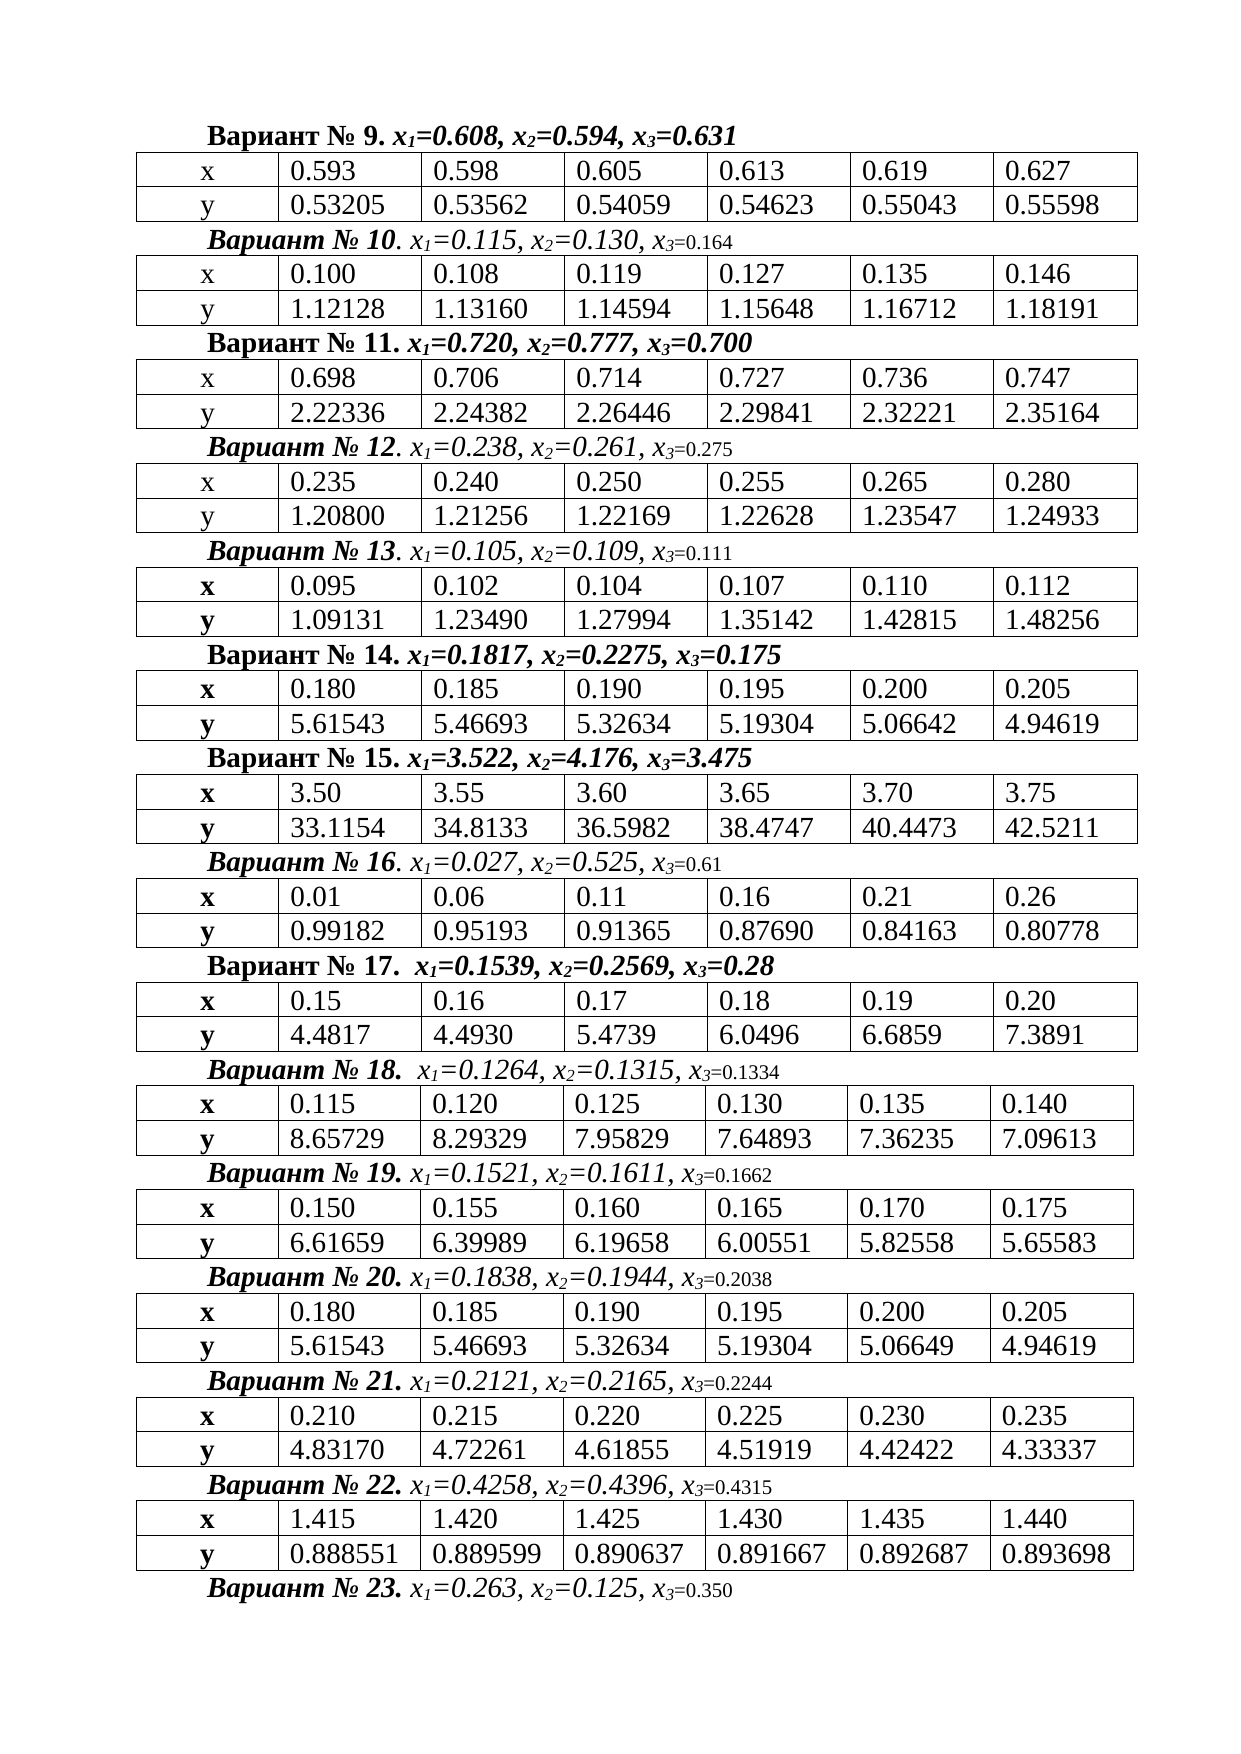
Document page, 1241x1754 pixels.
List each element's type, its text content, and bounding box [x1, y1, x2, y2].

table_header 0.598 [422, 153, 564, 186]
table_header 3.60 [565, 775, 707, 809]
table_cell 6.0496 [708, 1017, 850, 1051]
text Вариант № 15. x1=3.522, x2=4.176, x3=3.475 [148, 741, 1122, 774]
table_cell 2.35164 [994, 395, 1137, 428]
table_header 0.15 [279, 983, 421, 1016]
table_cell 1.16712 [851, 291, 993, 324]
table_header 0.20 [994, 983, 1137, 1016]
table_header 0.250 [565, 464, 707, 497]
table_cell 8.65729 [279, 1121, 420, 1154]
table_cell 1.09131 [279, 602, 421, 636]
table_header 0.21 [851, 879, 993, 912]
table_cell 5.4739 [565, 1017, 707, 1051]
table_cell 5.46693 [421, 1329, 563, 1362]
table_cell 1.23547 [851, 499, 993, 532]
table_cell 7.64893 [706, 1121, 847, 1154]
table_cell 40.4473 [851, 810, 993, 843]
table_header 3.70 [851, 775, 993, 809]
table_header 3.65 [708, 775, 850, 809]
table_header 0.170 [848, 1190, 990, 1224]
table_cell 7.36235 [848, 1121, 990, 1154]
table_header 0.150 [279, 1190, 420, 1224]
table_cell y [137, 395, 278, 428]
table_header 0.112 [994, 568, 1137, 601]
table_header 0.127 [708, 256, 850, 290]
text Вариант № 11. x1=0.720, x2=0.777, x3=0.700 [148, 326, 1122, 359]
table_header x [137, 568, 278, 601]
table_cell 1.22169 [565, 499, 707, 532]
table_cell 0.893698 [991, 1536, 1133, 1569]
table_cell 1.18191 [994, 291, 1137, 324]
table_header 0.130 [706, 1086, 847, 1120]
table_header 0.255 [708, 464, 850, 497]
text Вариант № 18. x1=0.1264, x2=0.1315, x3=0.1334 [148, 1052, 1122, 1085]
table_cell 4.42422 [848, 1432, 990, 1466]
table_header 0.102 [422, 568, 564, 601]
table_header 0.180 [279, 671, 421, 705]
text Вариант № 21. x1=0.2121, x2=0.2165, x3=0.2244 [148, 1363, 1122, 1397]
table_header 0.125 [564, 1086, 705, 1120]
table_cell 1.21256 [422, 499, 564, 532]
table_header 0.240 [422, 464, 564, 497]
table_header 0.698 [279, 360, 421, 394]
table_cell 6.19658 [564, 1225, 705, 1258]
table_header x [137, 983, 278, 1016]
table_header 0.120 [421, 1086, 563, 1120]
table_cell 0.891667 [706, 1536, 847, 1569]
table_header x [137, 775, 278, 809]
table_header 0.280 [994, 464, 1137, 497]
table_cell 1.12128 [279, 291, 421, 324]
table_cell 5.19304 [706, 1329, 847, 1362]
table_header 0.200 [848, 1294, 990, 1327]
table_cell 4.61855 [564, 1432, 705, 1466]
table_header x [137, 360, 278, 394]
table_cell y [137, 187, 278, 221]
table_header 1.440 [991, 1501, 1133, 1535]
table_cell 6.39989 [421, 1225, 563, 1258]
table_header 0.180 [279, 1294, 420, 1327]
table_header x [137, 464, 278, 497]
table_header 1.425 [564, 1501, 705, 1535]
table_header x [137, 671, 278, 705]
table_header 0.613 [708, 153, 850, 186]
table_cell 0.95193 [422, 914, 564, 947]
table_header 1.430 [706, 1501, 847, 1535]
table_cell 0.892687 [848, 1536, 990, 1569]
table_cell 1.23490 [422, 602, 564, 636]
table_cell 0.53562 [422, 187, 564, 221]
table_cell y [137, 706, 278, 739]
table_header 0.225 [706, 1398, 847, 1431]
table_cell 1.13160 [422, 291, 564, 324]
table_header 0.100 [279, 256, 421, 290]
table_cell 4.4817 [279, 1017, 421, 1051]
table_header x [137, 256, 278, 290]
table_header 0.119 [565, 256, 707, 290]
table_cell 0.890637 [564, 1536, 705, 1569]
table_cell y [137, 1536, 278, 1569]
table_cell 38.4747 [708, 810, 850, 843]
text Вариант № 23. x1=0.263, x2=0.125, x3=0.350 [148, 1571, 1122, 1604]
table_cell 0.99182 [279, 914, 421, 947]
table_header 0.19 [851, 983, 993, 1016]
table_header 0.190 [565, 671, 707, 705]
table_header 0.140 [991, 1086, 1133, 1120]
table_header 0.605 [565, 153, 707, 186]
text Вариант № 17. x1=0.1539, x2=0.2569, x3=0.28 [148, 948, 1122, 982]
table_cell y [137, 810, 278, 843]
table_cell 2.29841 [708, 395, 850, 428]
table_header 0.230 [848, 1398, 990, 1431]
table_header x [137, 1294, 278, 1327]
table_cell 5.06642 [851, 706, 993, 739]
table_header x [137, 1190, 278, 1224]
table_header x [137, 1086, 278, 1120]
table_header 0.235 [279, 464, 421, 497]
table_cell 1.14594 [565, 291, 707, 324]
table_header x [137, 879, 278, 912]
table_cell 4.83170 [279, 1432, 420, 1466]
table_cell 1.24933 [994, 499, 1137, 532]
table_header 0.135 [848, 1086, 990, 1120]
table_cell 4.51919 [706, 1432, 847, 1466]
table_cell 5.46693 [422, 706, 564, 739]
table_header 0.205 [994, 671, 1137, 705]
table_header 0.185 [421, 1294, 563, 1327]
text Вариант № 12. x1=0.238, x2=0.261, x3=0.275 [148, 429, 1122, 463]
table_cell 5.32634 [564, 1329, 705, 1362]
table_header 0.16 [422, 983, 564, 1016]
table_header 0.195 [706, 1294, 847, 1327]
table_cell 7.09613 [991, 1121, 1133, 1154]
table_cell 0.84163 [851, 914, 993, 947]
table_header 0.115 [279, 1086, 420, 1120]
table_header 0.727 [708, 360, 850, 394]
table_cell 5.06649 [848, 1329, 990, 1362]
table_header 0.215 [421, 1398, 563, 1431]
text Вариант № 16. x1=0.027, x2=0.525, x3=0.61 [148, 844, 1122, 878]
table_cell 5.61543 [279, 1329, 420, 1362]
table_cell 0.55598 [994, 187, 1137, 221]
table_cell 2.32221 [851, 395, 993, 428]
table_header 0.160 [564, 1190, 705, 1224]
table_cell 2.24382 [422, 395, 564, 428]
table_cell 2.22336 [279, 395, 421, 428]
table_header 1.420 [421, 1501, 563, 1535]
table_header 0.104 [565, 568, 707, 601]
table_cell y [137, 291, 278, 324]
table_cell 1.48256 [994, 602, 1137, 636]
table_cell 7.3891 [994, 1017, 1137, 1051]
table_cell 1.22628 [708, 499, 850, 532]
text Вариант № 20. x1=0.1838, x2=0.1944, x3=0.2038 [148, 1259, 1122, 1293]
table_cell y [137, 602, 278, 636]
table_cell 5.61543 [279, 706, 421, 739]
table_cell 0.54623 [708, 187, 850, 221]
table_header 0.155 [421, 1190, 563, 1224]
table_cell 0.91365 [565, 914, 707, 947]
text Вариант № 19. x1=0.1521, x2=0.1611, x3=0.1662 [148, 1156, 1122, 1189]
table_cell 4.4930 [422, 1017, 564, 1051]
table_cell 0.53205 [279, 187, 421, 221]
table_header 0.146 [994, 256, 1137, 290]
table_header 0.220 [564, 1398, 705, 1431]
table_cell 0.54059 [565, 187, 707, 221]
table_cell 0.888551 [279, 1536, 420, 1569]
table_cell y [137, 1017, 278, 1051]
table_cell 5.82558 [848, 1225, 990, 1258]
table_cell 8.29329 [421, 1121, 563, 1154]
table_header 0.747 [994, 360, 1137, 394]
table_header 0.190 [564, 1294, 705, 1327]
table_cell 6.6859 [851, 1017, 993, 1051]
table_header 0.714 [565, 360, 707, 394]
table_header 0.17 [565, 983, 707, 1016]
table_header x [137, 153, 278, 186]
table_cell 33.1154 [279, 810, 421, 843]
table_cell 4.94619 [991, 1329, 1133, 1362]
table_cell 0.87690 [708, 914, 850, 947]
table_header 0.175 [991, 1190, 1133, 1224]
table_header 0.200 [851, 671, 993, 705]
table_header 0.165 [706, 1190, 847, 1224]
table_header 0.16 [708, 879, 850, 912]
table_cell y [137, 1121, 278, 1154]
table_cell 0.80778 [994, 914, 1137, 947]
table_cell 5.65583 [991, 1225, 1133, 1258]
table_header 0.195 [708, 671, 850, 705]
table_cell 4.94619 [994, 706, 1137, 739]
table_header 0.210 [279, 1398, 420, 1431]
table_cell 2.26446 [565, 395, 707, 428]
table_header 0.706 [422, 360, 564, 394]
table_header 0.593 [279, 153, 421, 186]
table_header x [137, 1398, 278, 1431]
table_cell 7.95829 [564, 1121, 705, 1154]
table_header 0.26 [994, 879, 1137, 912]
table_header 0.135 [851, 256, 993, 290]
table_header 0.185 [422, 671, 564, 705]
table_header 3.75 [994, 775, 1137, 809]
table_header 0.205 [991, 1294, 1133, 1327]
table_cell 1.27994 [565, 602, 707, 636]
table_header 0.107 [708, 568, 850, 601]
table_header 3.50 [279, 775, 421, 809]
table_cell y [137, 914, 278, 947]
table_header 0.18 [708, 983, 850, 1016]
table_header 0.235 [991, 1398, 1133, 1431]
table_cell y [137, 1432, 278, 1466]
table_cell 4.72261 [421, 1432, 563, 1466]
table_cell 1.42815 [851, 602, 993, 636]
table_cell 5.19304 [708, 706, 850, 739]
table_header 0.06 [422, 879, 564, 912]
table_cell y [137, 1329, 278, 1362]
table_header 1.435 [848, 1501, 990, 1535]
text Вариант № 22. x1=0.4258, x2=0.4396, x3=0.4315 [148, 1467, 1122, 1500]
text Вариант № 13. x1=0.105, x2=0.109, x3=0.111 [148, 533, 1122, 567]
table_cell 0.55043 [851, 187, 993, 221]
table_cell 0.889599 [421, 1536, 563, 1569]
table_header 0.095 [279, 568, 421, 601]
table_cell 1.15648 [708, 291, 850, 324]
table_cell y [137, 1225, 278, 1258]
table_cell 6.00551 [706, 1225, 847, 1258]
table_cell 34.8133 [422, 810, 564, 843]
text Вариант № 10. x1=0.115, x2=0.130, x3=0.164 [148, 222, 1122, 255]
table_cell y [137, 499, 278, 532]
table_header 1.415 [279, 1501, 420, 1535]
table_header 0.108 [422, 256, 564, 290]
table_cell 42.5211 [994, 810, 1137, 843]
table_header 0.736 [851, 360, 993, 394]
table_cell 4.33337 [991, 1432, 1133, 1466]
table_cell 1.20800 [279, 499, 421, 532]
table_header 0.11 [565, 879, 707, 912]
table_header 0.619 [851, 153, 993, 186]
text Вариант № 9. x1=0.608, x2=0.594, x3=0.631 [148, 118, 1122, 152]
table_header 0.110 [851, 568, 993, 601]
table_cell 6.61659 [279, 1225, 420, 1258]
table_header 0.627 [994, 153, 1137, 186]
table_header 3.55 [422, 775, 564, 809]
text Вариант № 14. x1=0.1817, x2=0.2275, x3=0.175 [148, 637, 1122, 670]
table_header 0.01 [279, 879, 421, 912]
table_header 0.265 [851, 464, 993, 497]
table_cell 5.32634 [565, 706, 707, 739]
table_cell 36.5982 [565, 810, 707, 843]
table_cell 1.35142 [708, 602, 850, 636]
table_header x [137, 1501, 278, 1535]
